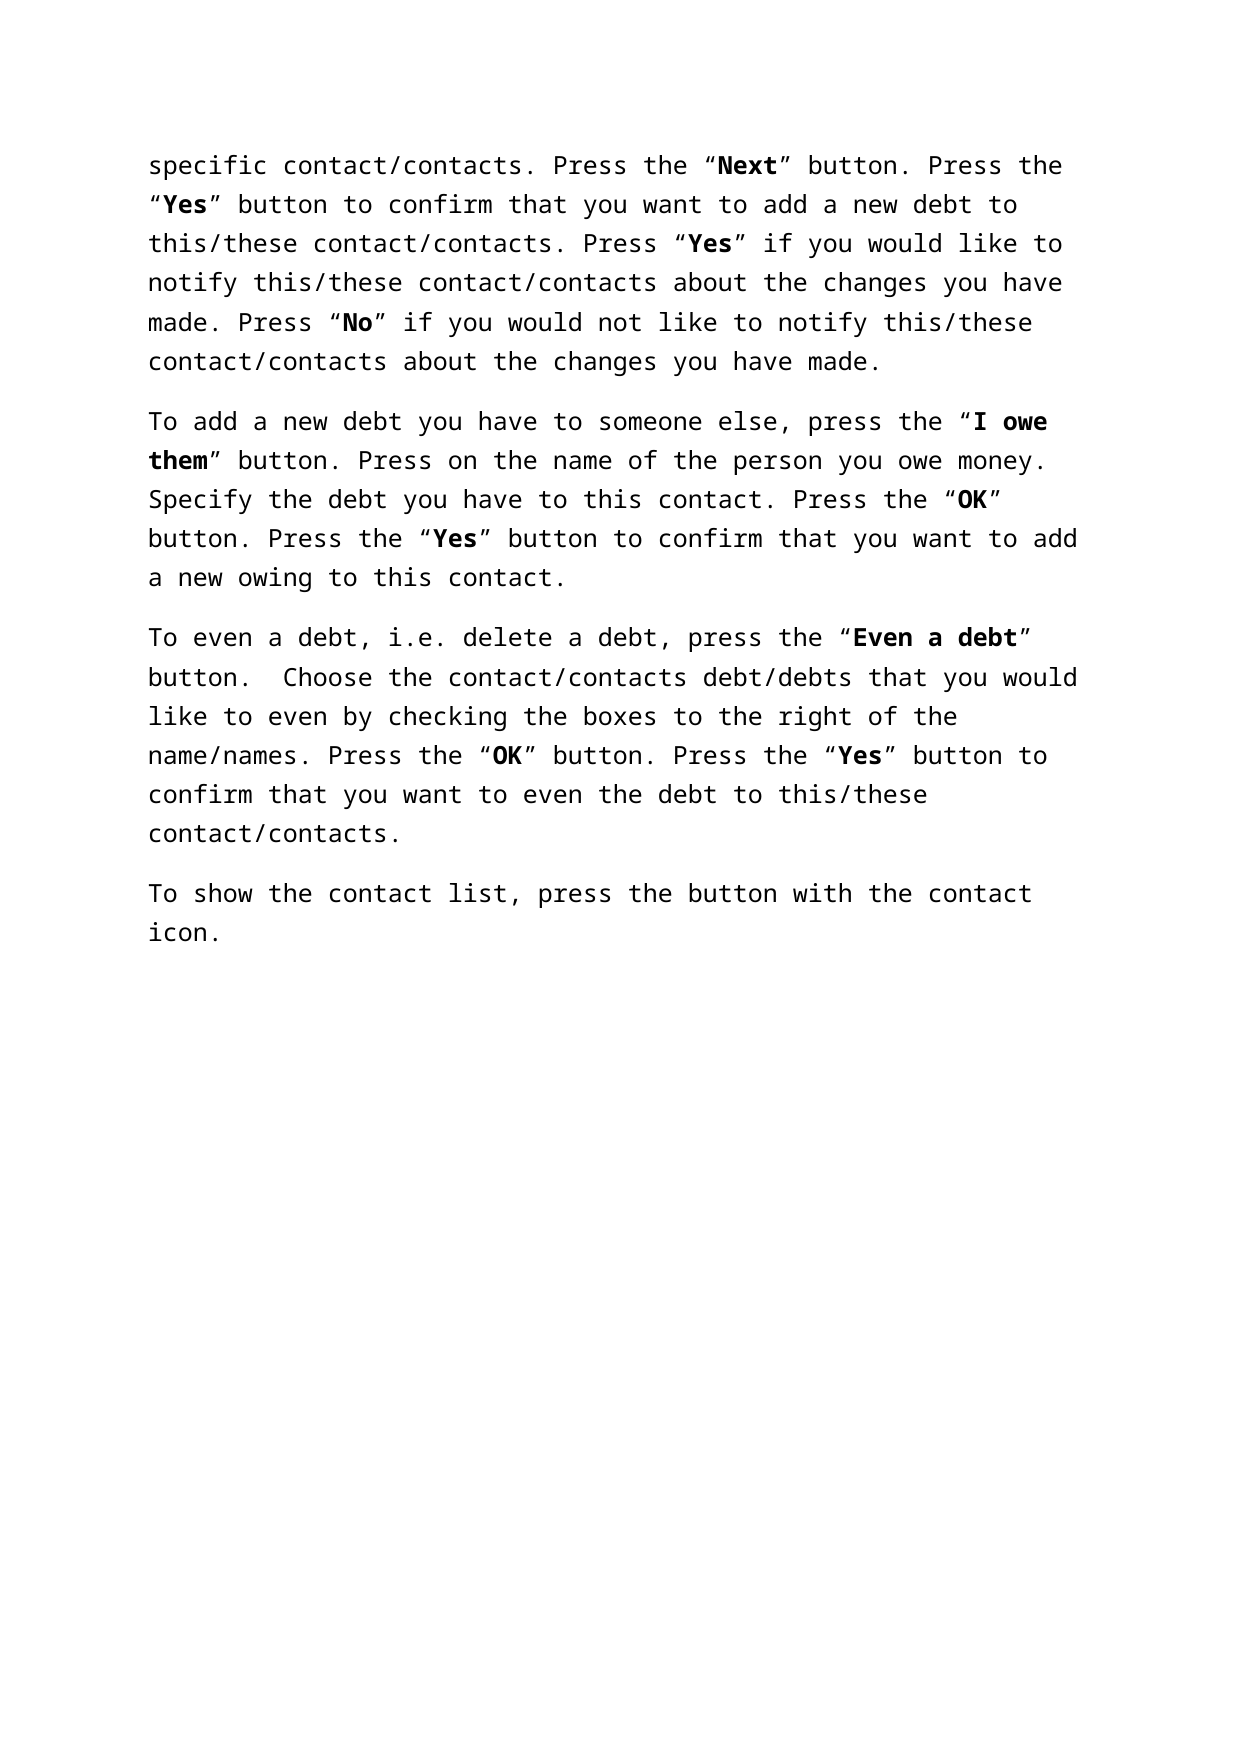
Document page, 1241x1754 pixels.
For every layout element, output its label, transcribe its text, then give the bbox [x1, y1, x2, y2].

text To even a debt, i.e. delete a debt, press the “Even a debt” button. Choose the contact/contacts debt/debts that you would like to even by checking the boxes to the right of the name/names. Press the “OK” button. Press the “Yes” button to confirm that you want to even the debt to this/these contact/contacts. [148, 620, 1093, 850]
text specific contact/contacts. Press the “Next” button. Press the “Yes” button to confirm that you want to add a new debt to this/these contact/contacts. Press “Yes” if you would like to notify this/these contact/contacts about the changes you have made. Press “No” if you would not like to notify this/these contact/contacts about the changes you have made. [148, 148, 1093, 377]
text To show the contact list, press the button with the contact icon. [148, 876, 1093, 949]
text To add a new debt you have to someone else, press the “I owe them” button. Press on the name of the person you owe money. Specify the debt you have to this contact. Press the “OK” button. Press the “Yes” button to confirm that you want to add a new owing to this contact. [148, 403, 1093, 594]
